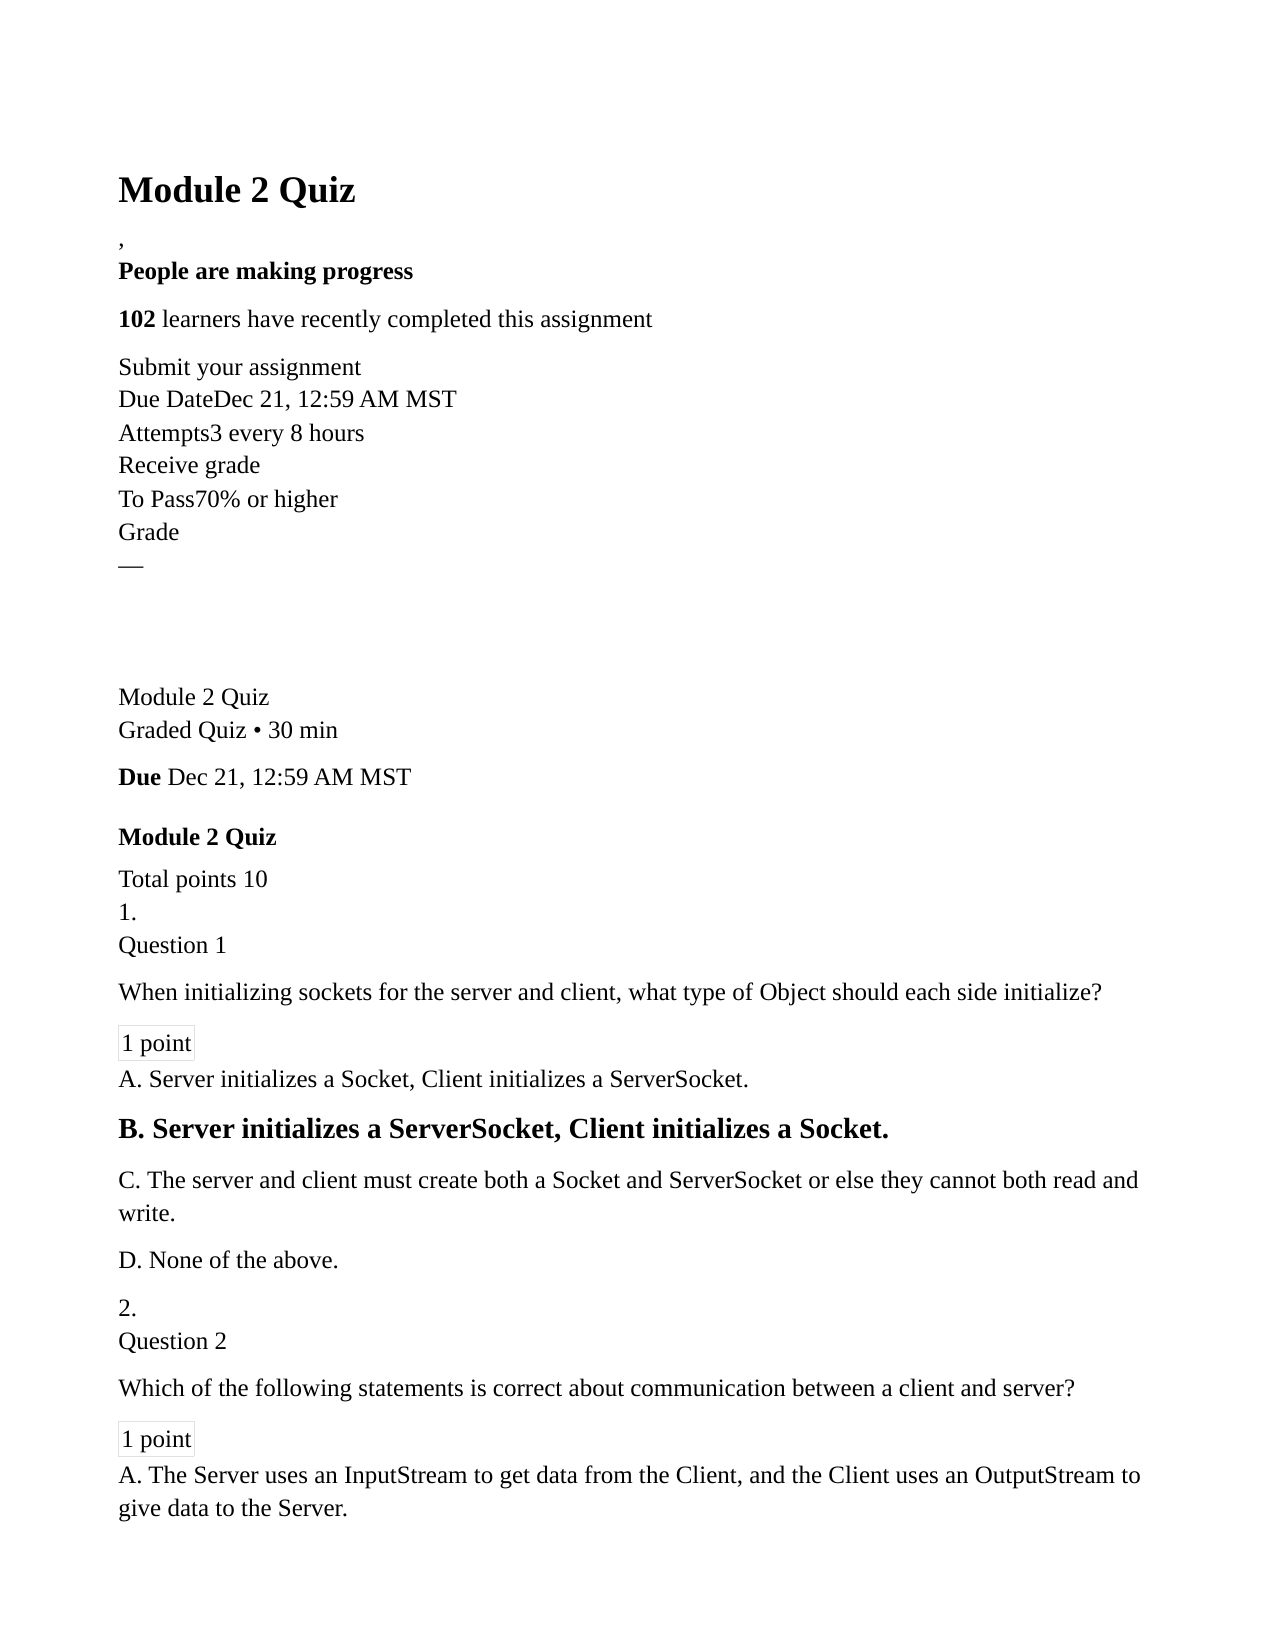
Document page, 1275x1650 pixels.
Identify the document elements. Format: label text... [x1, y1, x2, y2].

text 1. [118, 897, 1157, 926]
text Grade [118, 517, 1157, 545]
text Submit your assignment [118, 352, 1157, 380]
text Receive grade [118, 451, 1157, 479]
text , [118, 223, 1157, 252]
subtitle Module 2 Quiz [118, 822, 1157, 851]
text Attempts3 every 8 hours [118, 418, 1157, 446]
text 2. [118, 1293, 1157, 1322]
text C. The server and client must create both a Socket and ServerSocket or else they cannot both read and write. [118, 1165, 1157, 1226]
text When initializing sockets for the server and client, what type of Object should each side initialize? [118, 977, 1157, 1006]
text — [118, 550, 1157, 578]
text Graded Quiz • 30 min [118, 715, 1157, 743]
text D. None of the above. [118, 1245, 1157, 1274]
text Module 2 Quiz [118, 682, 1157, 711]
text To Pass70% or higher [118, 484, 1157, 512]
subtitle Module 2 Quiz [118, 168, 1157, 211]
text B. Server initializes a ServerSocket, Client initializes a Socket. [118, 1112, 1157, 1145]
text [195, 1421, 1157, 1456]
text Which of the following statements is correct about communication between a client and server? [118, 1373, 1157, 1402]
text Due Dec 21, 12:59 AM MST [118, 762, 1157, 791]
text Question 2 [118, 1326, 1157, 1355]
text 1 point [119, 1422, 194, 1456]
text Question 1 [118, 930, 1157, 958]
text Total points 10 [118, 864, 1157, 892]
text A. The Server uses an InputStream to get data from the Client, and the Client uses an OutputStream to give data to the Server. [118, 1460, 1157, 1522]
text A. Server initializes a Socket, Client initializes a ServerSocket. [118, 1064, 1157, 1093]
text Due DateDec 21, 12:59 AM MST [118, 384, 1157, 413]
text People are making progress [118, 256, 1157, 285]
text 102 learners have recently completed this assignment [118, 304, 1157, 333]
text [195, 1025, 1157, 1060]
text 1 point [119, 1026, 194, 1060]
